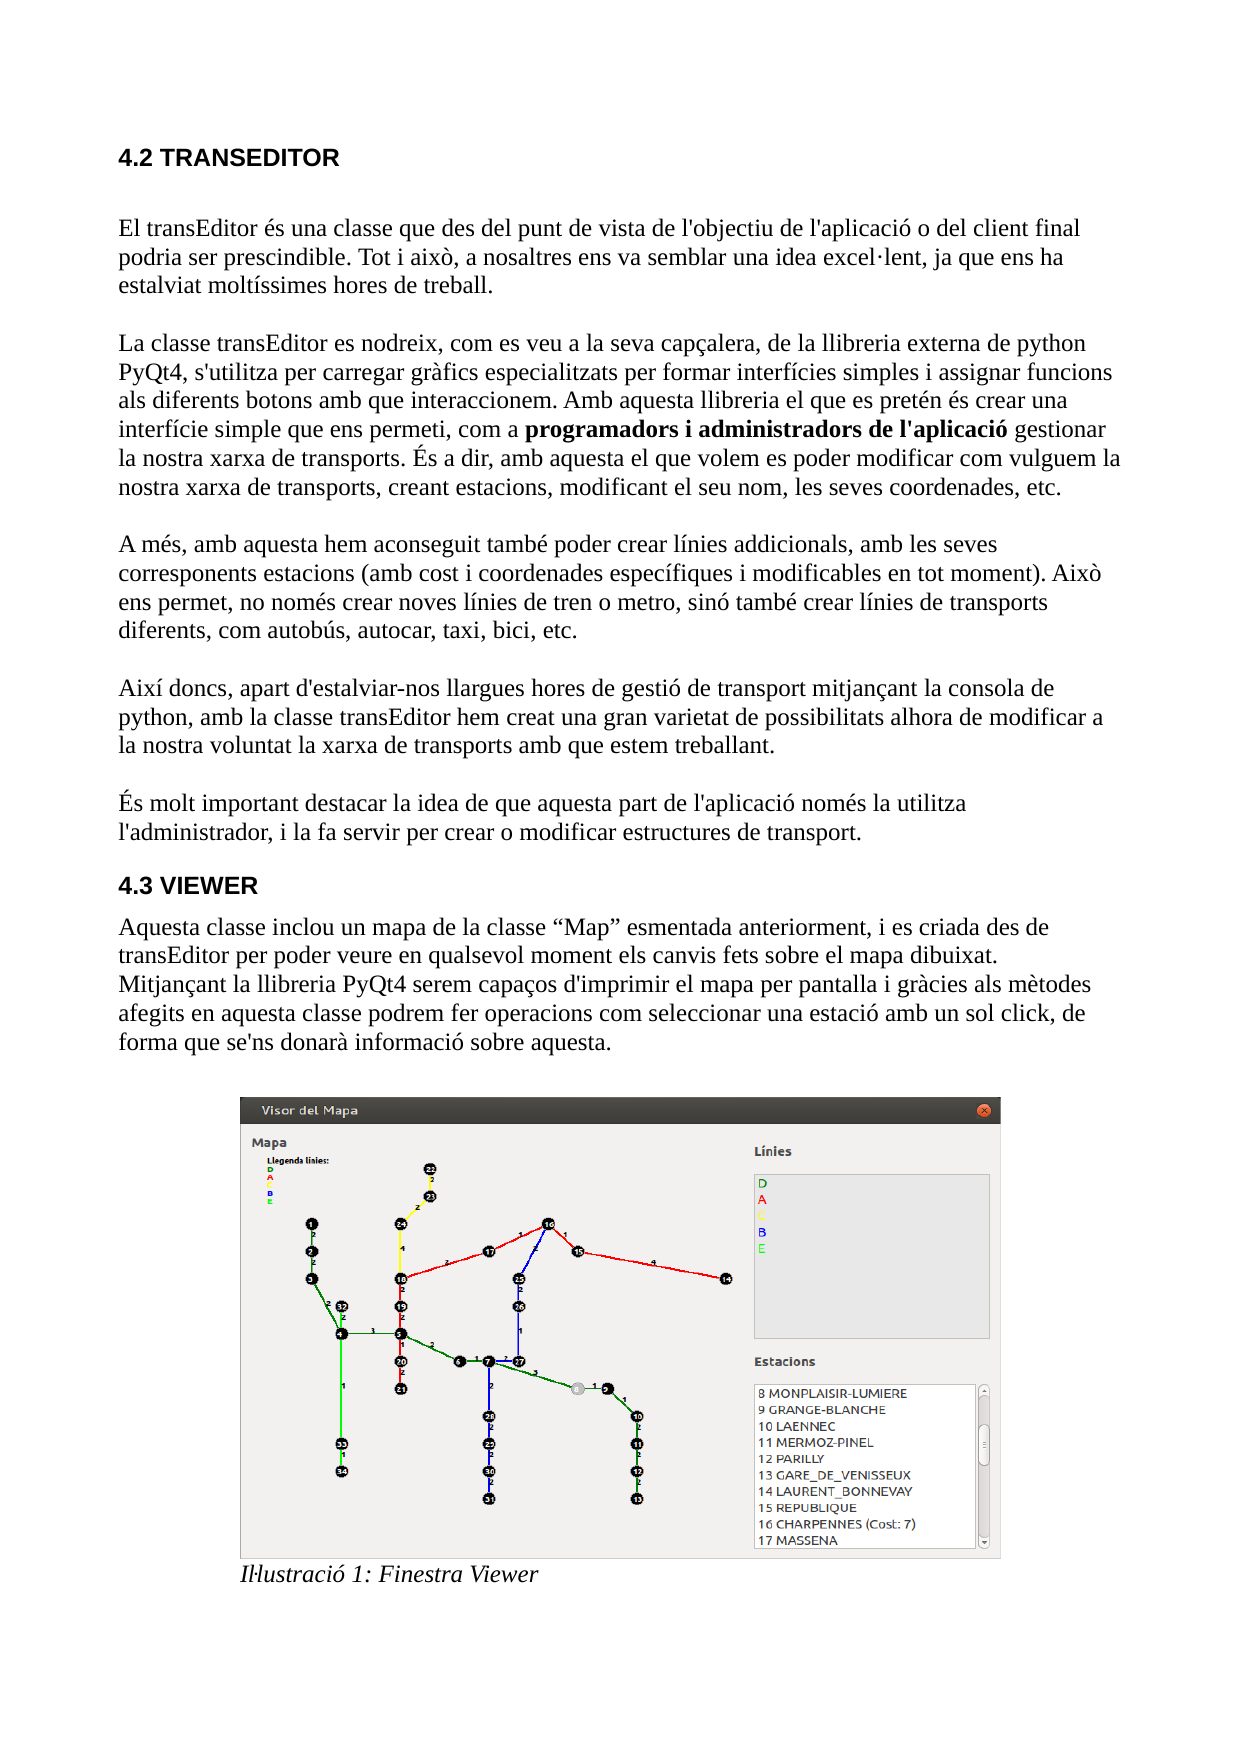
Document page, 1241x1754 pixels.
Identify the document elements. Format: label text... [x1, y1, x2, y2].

text La classe transEditor es nodreix, com es veu a la seva capçalera, de la llibreria externa de python PyQt4, s'utilitza per carregar gràfics especialitzats per formar interfícies simples i assignar funcions als diferents botons amb que interaccionem. Amb aquesta llibreria el que es pretén és crear una interfície simple que ens permeti, com a programadors i administradors de l'aplicació gestionar la nostra xarxa de transports. És a dir, amb aquesta el que volem es poder modificar com vulguem la nostra xarxa de transports, creant estacions, modificant el seu nom, les seves coordenades, etc. [118, 328, 1122, 501]
text El transEditor és una classe que des del punt de vista de l'objectiu de l'aplicació o del client final podria ser prescindible. Tot i això, a nosaltres ens va semblar una idea excel·lent, ja que ens ha estalviat moltíssimes hores de treball. [118, 213, 1122, 299]
text Iŀlustració 1: Finestra Viewer [240, 1559, 1000, 1588]
subtitle 4.3 VIEWER [118, 871, 1122, 899]
subtitle 4.2 TRANSEDITOR [118, 143, 1122, 172]
text Mitjançant la llibreria PyQt4 serem capaços d'imprimir el mapa per pantalla i gràcies als mètodes afegits en aquesta classe podrem fer operacions com seleccionar una estació amb un sol click, de forma que se'ns donarà informació sobre aquesta. [118, 969, 1122, 1056]
text A més, amb aquesta hem aconseguit també poder crear línies addicionals, amb les seves corresponents estacions (amb cost i coordenades específiques i modificables en tot moment). Això ens permet, no només crear noves línies de tren o metro, sinó també crear línies de transports diferents, com autobús, autocar, taxi, bici, etc. [118, 529, 1122, 644]
text Aquesta classe inclou un mapa de la classe “Map” esmentada anteriorment, i es criada des de transEditor per poder veure en qualsevol moment els canvis fets sobre el mapa dibuixat. [118, 912, 1122, 969]
text És molt important destacar la idea de que aquesta part de l'aplicació només la utilitza l'administrador, i la fa servir per crear o modificar estructures de transport. [118, 788, 1122, 846]
text Així doncs, apart d'estalviar-nos llargues hores de gestió de transport mitjançant la consola de python, amb la classe transEditor hem creat una gran varietat de possibilitats alhora de modificar a la nostra voluntat la xarxa de transports amb que estem treballant. [118, 673, 1122, 759]
picture [240, 1097, 1001, 1559]
